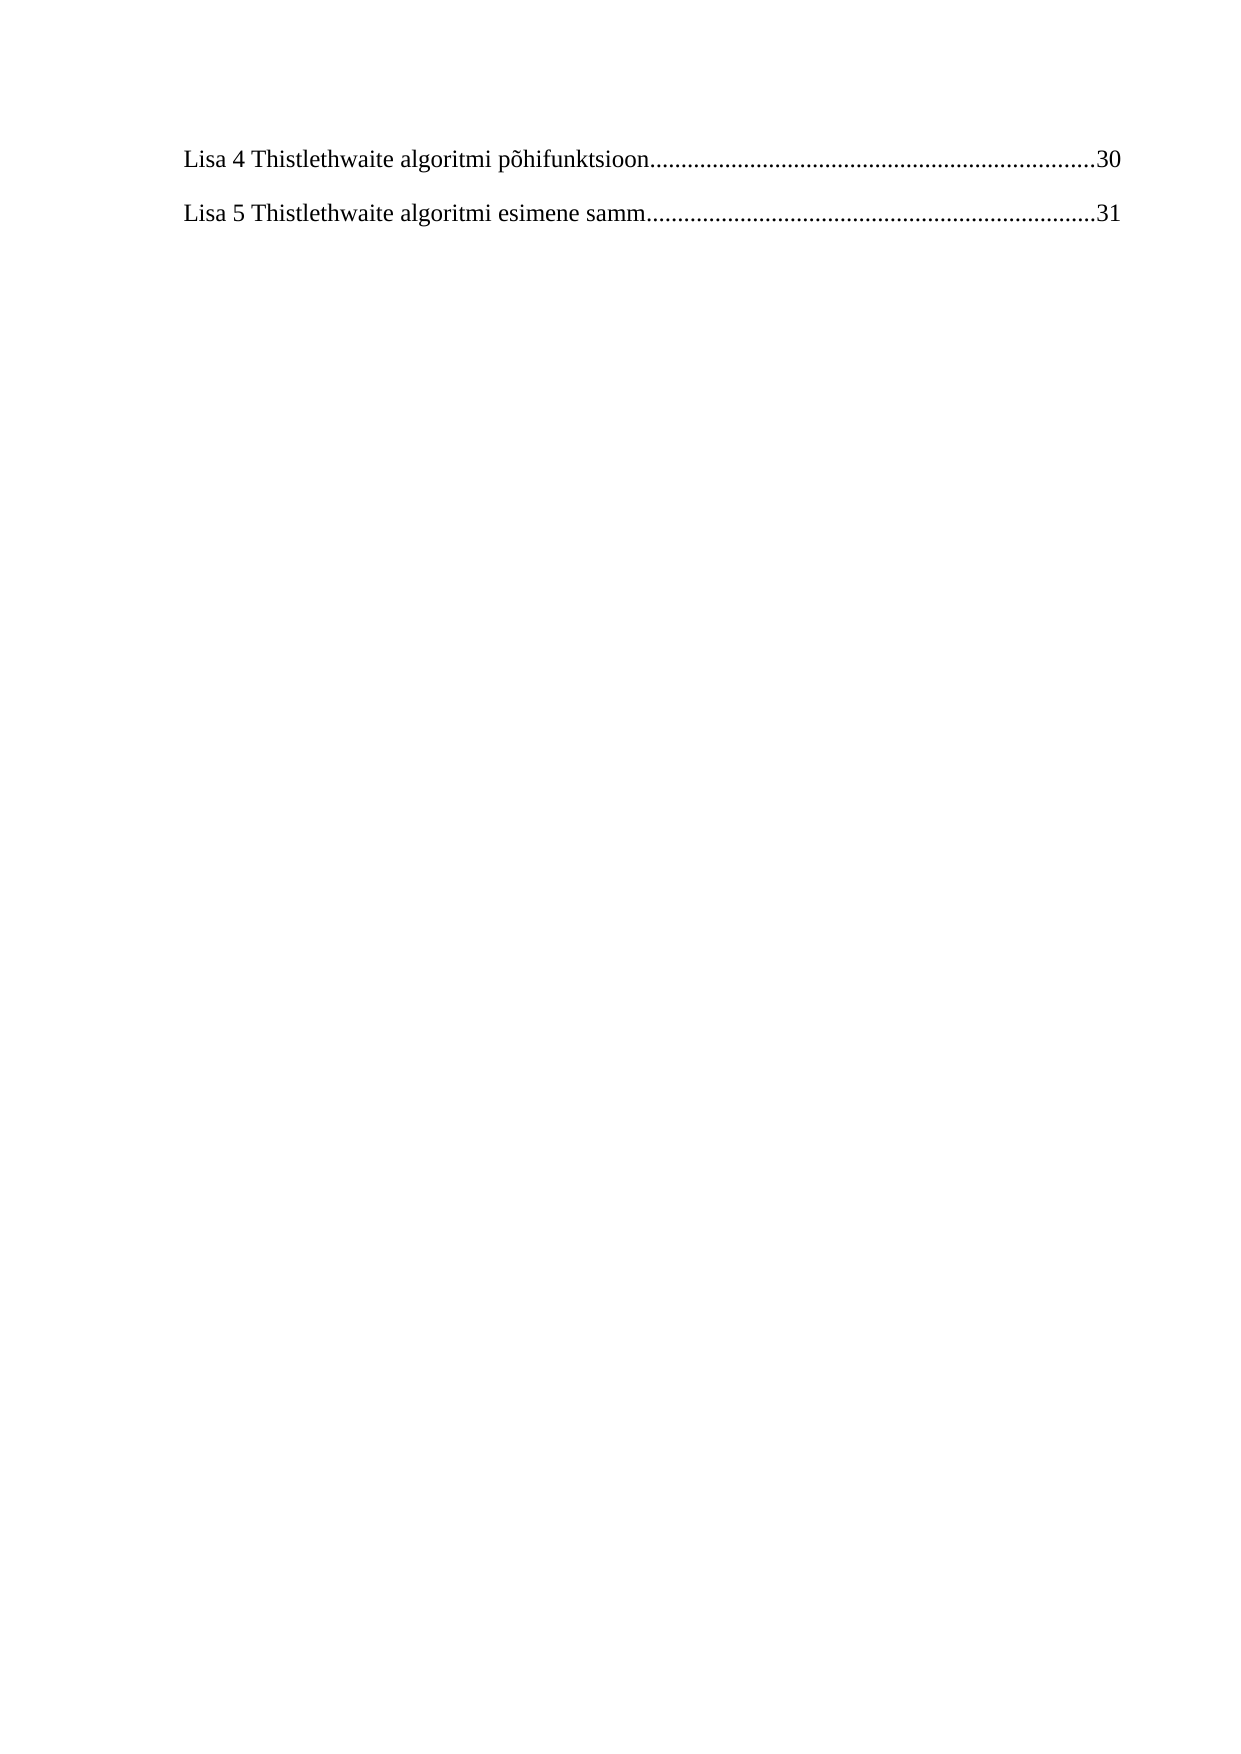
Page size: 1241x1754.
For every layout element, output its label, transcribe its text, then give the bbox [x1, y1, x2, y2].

text Lisa 5 Thistlethwaite algoritmi esimene samm 31 [177, 198, 1122, 227]
text Lisa 4 Thistlethwaite algoritmi põhifunktsioon 30 [177, 144, 1122, 173]
